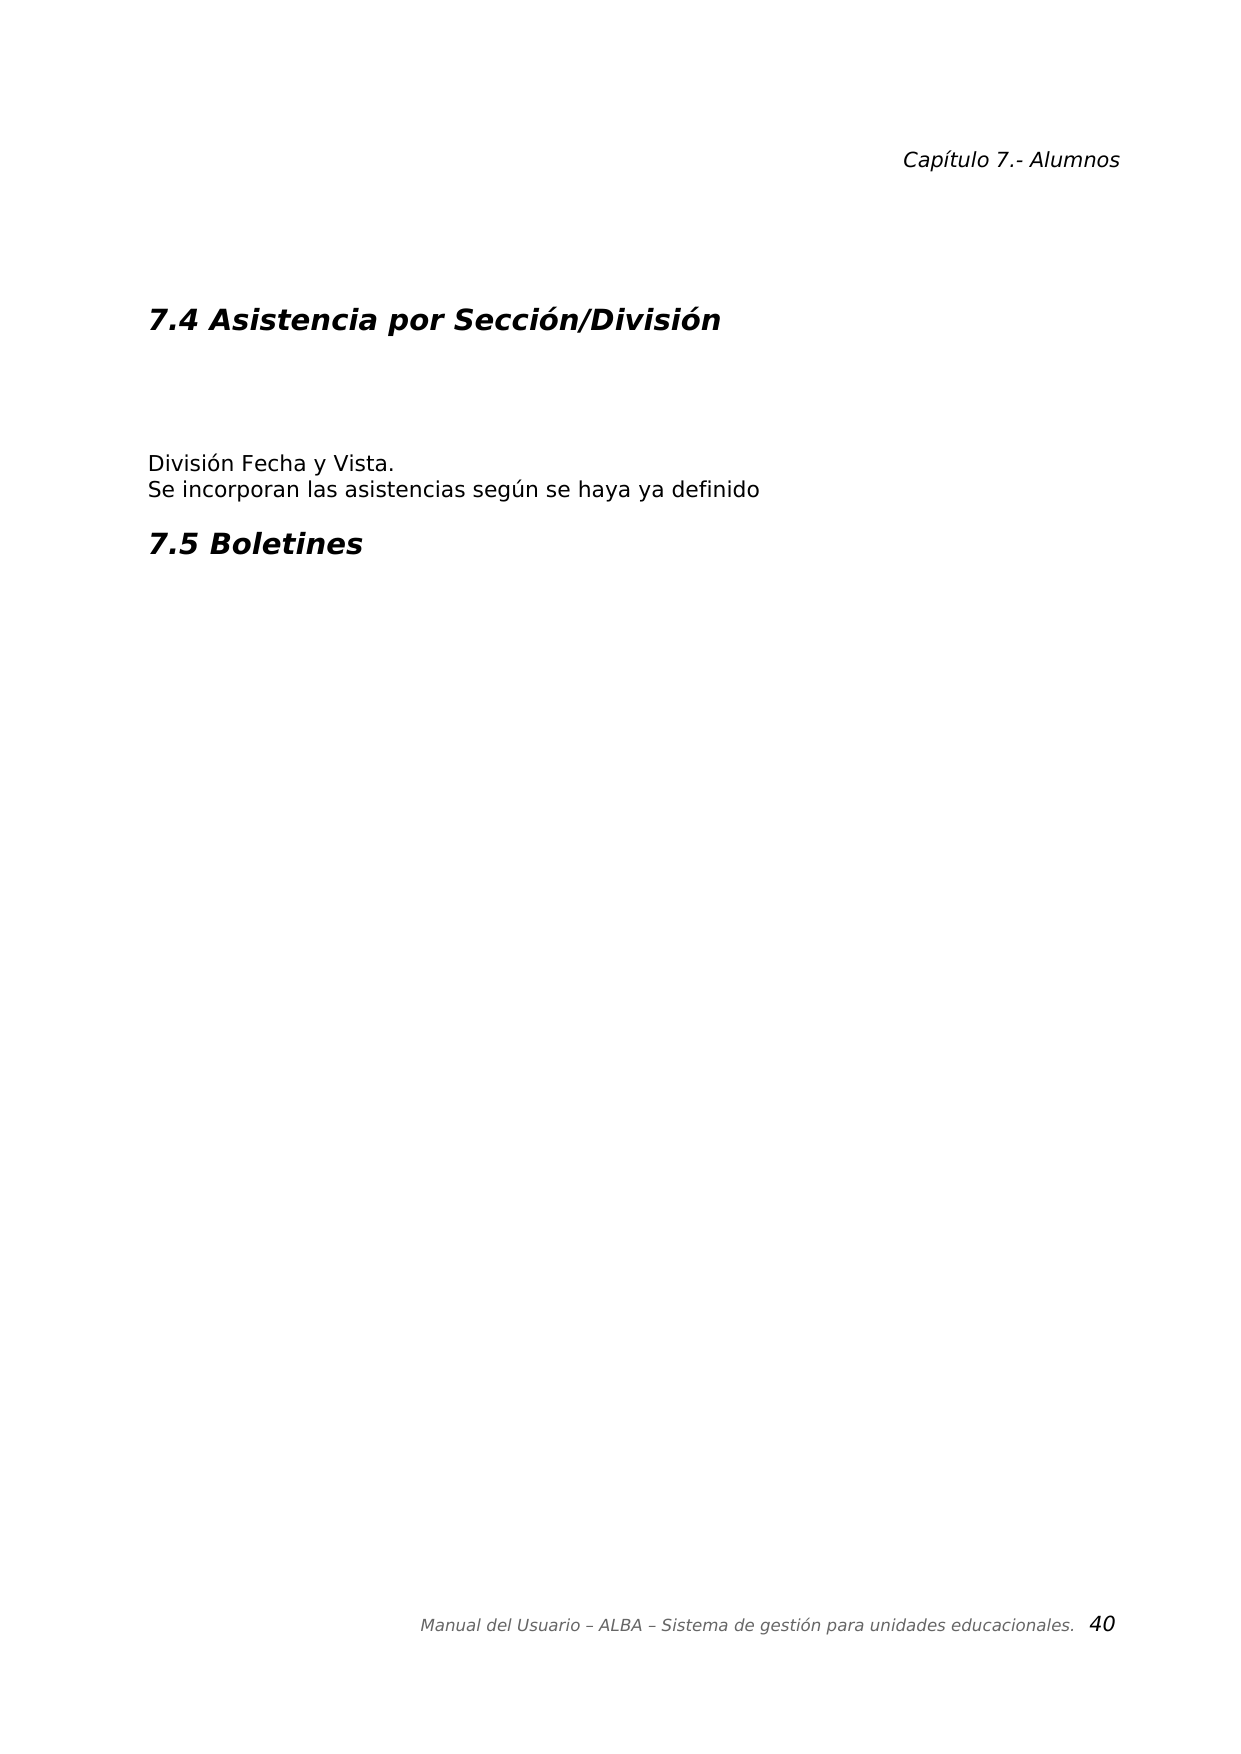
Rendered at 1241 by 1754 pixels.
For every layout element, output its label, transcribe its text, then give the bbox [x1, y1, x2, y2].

subtitle 7.4 Asistencia por Sección/División [148, 303, 1122, 337]
text Se incorporan las asistencias según se haya ya definido [148, 477, 1122, 502]
subtitle 7.5 Boletines [148, 527, 1122, 561]
text División Fecha y Vista. [148, 451, 1122, 477]
